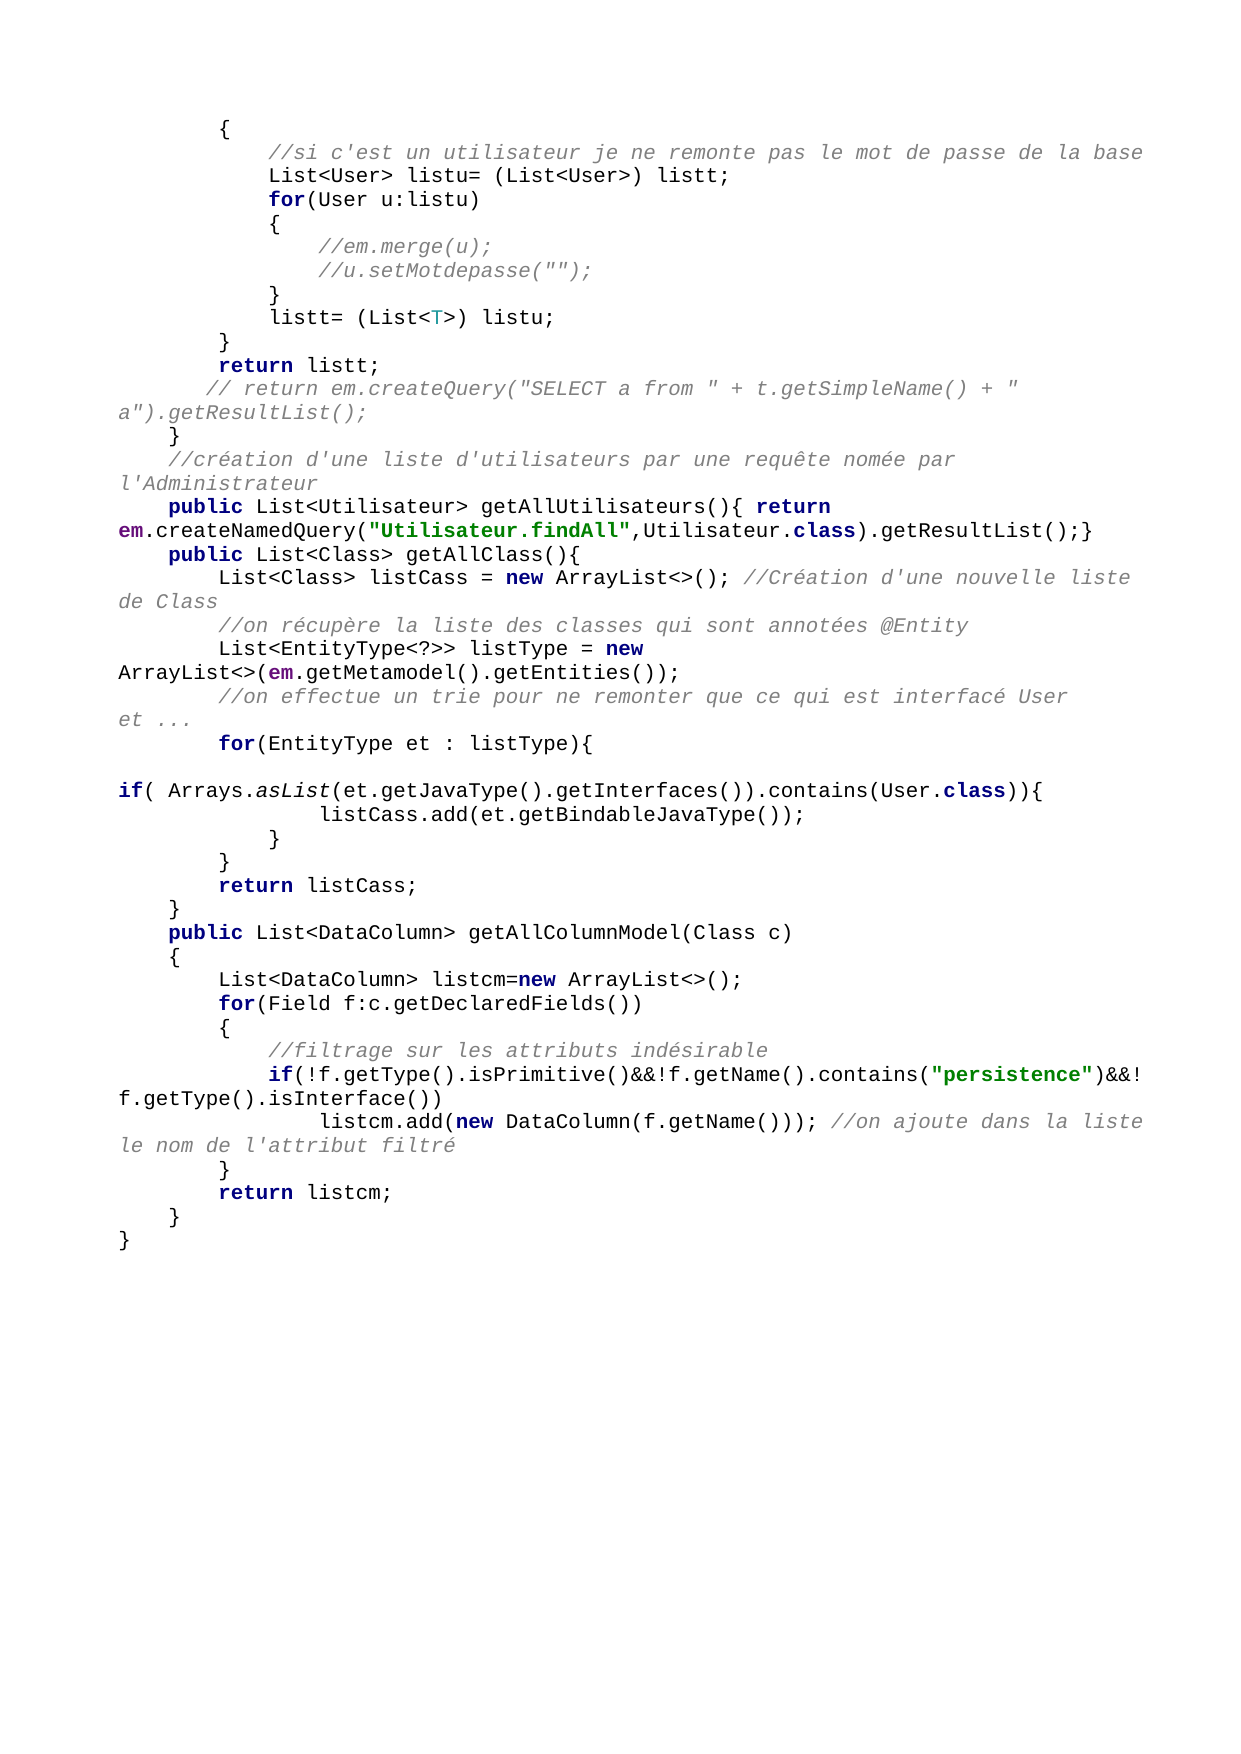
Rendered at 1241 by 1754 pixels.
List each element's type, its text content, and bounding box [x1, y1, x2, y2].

text // return em.createQuery("SELECT a from " + t.getSimpleName() + " a").getResultList(); [118, 378, 1145, 426]
text //création d'une liste d'utilisateurs par une requête nomée par l'Administrateur [118, 449, 1145, 496]
text listCass.add(et.getBindableJavaType()); [118, 804, 1145, 827]
text for(EntityType et : listType){ [118, 733, 1145, 757]
text //em.merge(u); [118, 236, 1145, 260]
text List<Class> listCass = new ArrayList<>(); //Création d'une nouvelle liste de Class [118, 567, 1145, 615]
text return listCass; [118, 875, 1145, 898]
text } [118, 426, 1145, 449]
text } [118, 851, 1145, 875]
text } [118, 1229, 1145, 1253]
text //filtrage sur les attributs indésirable [118, 1040, 1145, 1064]
text } [118, 331, 1145, 354]
text //on récupère la liste des classes qui sont annotées @Entity [118, 615, 1145, 638]
text { [118, 213, 1145, 236]
text { [118, 1017, 1145, 1040]
text public List<Class> getAllClass(){ [118, 544, 1145, 567]
text } [118, 1158, 1145, 1182]
text } [118, 898, 1145, 922]
text } [118, 284, 1145, 307]
text { [118, 946, 1145, 969]
text for(Field f:c.getDeclaredFields()) [118, 993, 1145, 1017]
text } [118, 827, 1145, 851]
text //on effectue un trie pour ne remonter que ce qui est interfacé User et ... [118, 686, 1145, 733]
text public List<DataColumn> getAllColumnModel(Class c) [118, 922, 1145, 946]
text List<User> listu= (List<User>) listt; [118, 165, 1145, 189]
text //u.setMotdepasse(""); [118, 260, 1145, 284]
text public List<Utilisateur> getAllUtilisateurs(){ return em.createNamedQuery("Utilisateur.findAll",Utilisateur.class).getResultList();} [118, 496, 1145, 544]
text { [118, 118, 1145, 142]
text listt= (List<T>) listu; [118, 307, 1145, 331]
text List<DataColumn> listcm=new ArrayList<>(); [118, 969, 1145, 993]
text if( Arrays.asList(et.getJavaType().getInterfaces()).contains(User.class)){ [118, 757, 1145, 804]
text List<EntityType<?>> listType = new ArrayList<>(em.getMetamodel().getEntities()); [118, 638, 1145, 686]
text return listcm; [118, 1182, 1145, 1206]
text if(!f.getType().isPrimitive()&&!f.getName().contains("persistence")&&!f.getType().isInterface()) [118, 1064, 1145, 1111]
text return listt; [118, 354, 1145, 378]
text listcm.add(new DataColumn(f.getName())); //on ajoute dans la liste le nom de l'attribut filtré [118, 1111, 1145, 1158]
text //si c'est un utilisateur je ne remonte pas le mot de passe de la base [118, 142, 1145, 165]
text } [118, 1206, 1145, 1229]
text for(User u:listu) [118, 189, 1145, 213]
